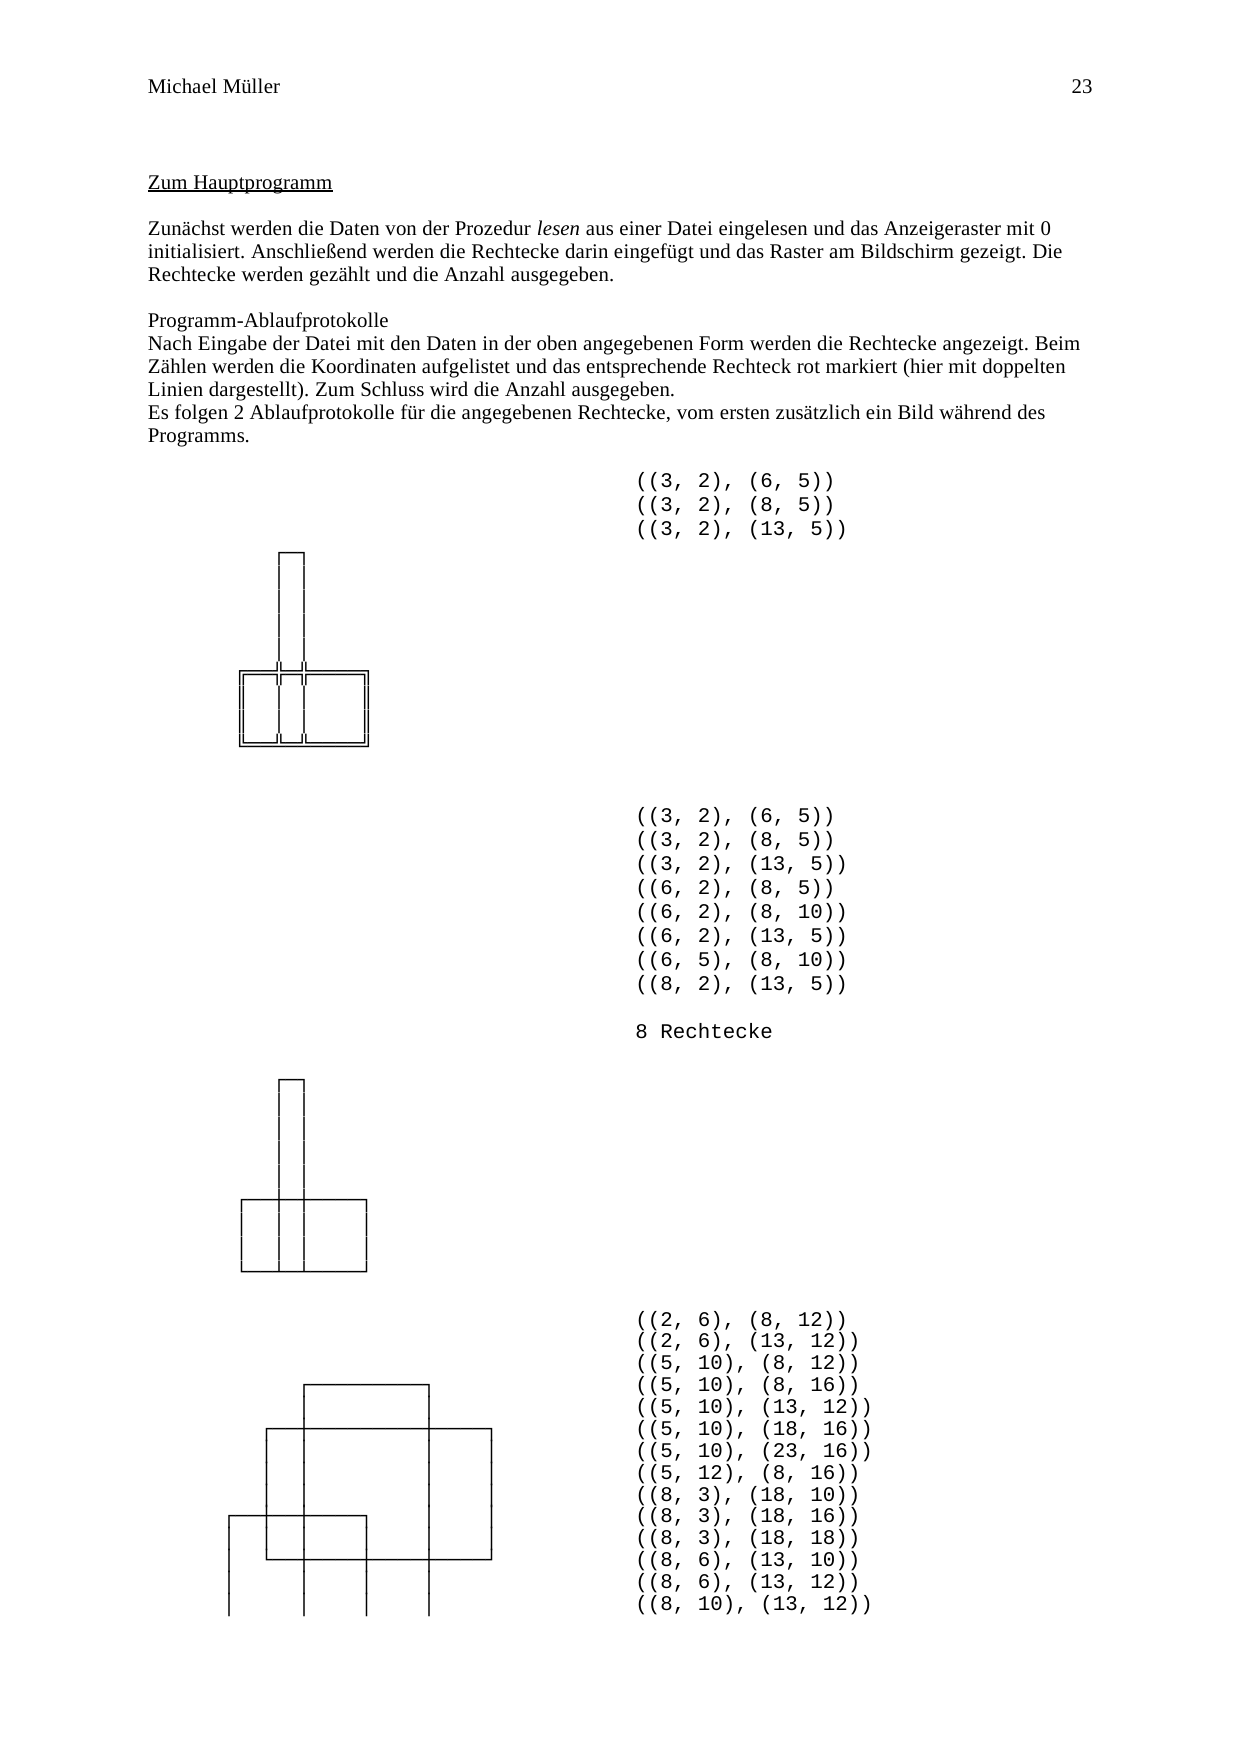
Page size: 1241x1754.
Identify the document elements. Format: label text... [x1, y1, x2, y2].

text │ │ │ │ ((5, 10), (23, 16)) [429, 1440, 491, 1462]
text ┌──┼─────────┼────┐ ((5, 10), (18, 16)) [429, 1418, 1092, 1440]
text │ │ │ │ │ │ ((8, 3), (18, 18)) [492, 1527, 1092, 1549]
text │ │ ((5, 10), (13, 12)) [429, 1396, 1092, 1418]
text ((2, 6), (8, 12)) [148, 1308, 1092, 1330]
text │ │ │ │ ((8, 6), (13, 12)) [304, 1571, 366, 1593]
text ┌──┼──┼────┐ │ │ ((8, 3), (18, 16)) [304, 1505, 428, 1527]
text Nach Eingabe der Datei mit den Daten in der oben angegebenen Form werden die Rechtecke angezeigt. Beim Zählen werden die Koordinaten aufgelistet und das entsprechende Rechteck rot markiert (hier mit doppelten Linien dargestellt). Zum Schluss wird die Anzahl ausgegeben. [148, 332, 1092, 401]
text ((5, 10), (8, 12)) [148, 1352, 1092, 1374]
text │ │ │ │ ((8, 3), (18, 10)) [148, 1483, 266, 1505]
text │ │ │ │ ((8, 10), (13, 12)) [429, 1593, 1092, 1615]
text │ │ │ │ ((5, 10), (23, 16)) [304, 1440, 428, 1462]
text 8 Rechtecke [148, 1021, 1092, 1045]
text ((6, 2), (13, 5)) [148, 925, 1092, 949]
text │ │ │ │ ((8, 6), (13, 12)) [429, 1571, 1092, 1593]
text │ │ ((5, 10), (13, 12)) [148, 1396, 303, 1418]
text Es folgen 2 Ablaufprotokolle für die angegebenen Rechtecke, vom ersten zusätzlich ein Bild während des Programms. [148, 401, 1092, 447]
text │ └──┼────┼────┼────┘ ((8, 6), (13, 10)) [429, 1549, 1092, 1571]
text ┌──┼─┼────┐ [148, 1189, 1092, 1213]
text │ │ │ │ ((5, 10), (23, 16)) [148, 1440, 266, 1462]
text ┌──┼──┼────┐ │ │ ((8, 3), (18, 16)) [429, 1505, 491, 1527]
text │ │ │ │ ((8, 10), (13, 12)) [148, 1593, 228, 1615]
text │ │ │ │ │ │ ((8, 3), (18, 18)) [429, 1527, 491, 1549]
text └──┴─┴────┘ [148, 1261, 1092, 1284]
text ((6, 2), (8, 5)) [148, 877, 1092, 901]
text ║ │ │ ║ [304, 686, 364, 709]
text │ │ │ │ ((5, 12), (8, 16)) [429, 1462, 491, 1483]
text Zum Hauptprogramm [148, 171, 1092, 194]
text │ │ [148, 1117, 1092, 1141]
text │ │ ((5, 10), (13, 12)) [304, 1396, 428, 1418]
text ((3, 2), (6, 5)) [148, 805, 1092, 829]
text │ │ │ │ ((8, 3), (18, 10)) [429, 1483, 491, 1505]
text ((3, 2), (6, 5)) [148, 470, 1092, 494]
text │ │ │ │ ((8, 6), (13, 12)) [229, 1571, 303, 1593]
text ╚══╩═╩════╝ [148, 733, 1092, 757]
text Programm-Ablaufprotokolle [148, 309, 1092, 332]
text │ │ [148, 1093, 1092, 1117]
text │ │ │ │ │ │ ((8, 3), (18, 18)) [304, 1527, 366, 1549]
text │ │ │ │ │ │ ((8, 3), (18, 18)) [229, 1527, 266, 1549]
text │ │ │ │ ((8, 10), (13, 12)) [229, 1593, 303, 1615]
text │ │ │ │ ((5, 12), (8, 16)) [148, 1462, 266, 1483]
text │ │ │ │ ((8, 3), (18, 10)) [492, 1483, 1092, 1505]
text │ │ [148, 1165, 1092, 1189]
text ┌─┐ [148, 542, 1092, 566]
text │ │ [148, 566, 1092, 590]
text ((2, 6), (13, 12)) [148, 1330, 1092, 1352]
text │ │ │ │ ((8, 3), (18, 10)) [267, 1483, 303, 1505]
text ((3, 2), (13, 5)) [148, 853, 1092, 877]
text ((3, 2), (8, 5)) [148, 829, 1092, 853]
text │ │ [148, 614, 1092, 638]
text │ │ │ │ ((8, 10), (13, 12)) [367, 1593, 428, 1615]
text │ └──┼────┼────┼────┘ ((8, 6), (13, 10)) [148, 1549, 228, 1571]
text │ │ │ │ ((8, 6), (13, 12)) [367, 1571, 428, 1593]
text │ │ │ │ ((8, 6), (13, 12)) [148, 1571, 228, 1593]
text ((3, 2), (8, 5)) [148, 494, 1092, 518]
text ┌──┼──┼────┐ │ │ ((8, 3), (18, 16)) [148, 1505, 266, 1527]
text ┌─┐ [148, 1069, 1092, 1093]
text │ │ │ │ ((8, 3), (18, 10)) [304, 1483, 428, 1505]
text │ └──┼────┼────┼────┘ ((8, 6), (13, 10)) [229, 1549, 303, 1571]
text │ │ │ │ ((8, 10), (13, 12)) [304, 1593, 366, 1615]
text ((8, 2), (13, 5)) [148, 973, 1092, 997]
text │ │ │ │ ((5, 12), (8, 16)) [492, 1462, 1092, 1483]
text ((6, 5), (8, 10)) [148, 949, 1092, 973]
text ┌──┼──┼────┐ │ │ ((8, 3), (18, 16)) [492, 1505, 1092, 1527]
text │ │ [148, 638, 1092, 662]
text ┌──┼─────────┼────┐ ((5, 10), (18, 16)) [304, 1429, 428, 1440]
text │ │ │ │ [148, 1213, 1092, 1237]
text │ │ │ │ ((5, 10), (23, 16)) [267, 1440, 303, 1462]
text │ │ │ │ │ │ ((8, 3), (18, 18)) [267, 1527, 303, 1549]
text │ │ │ │ │ │ ((8, 3), (18, 18)) [367, 1527, 428, 1549]
text ║ │ │ ║ [244, 686, 278, 709]
text │ │ [148, 590, 1092, 614]
text ┌──┼─────────┼────┐ ((5, 10), (18, 16)) [148, 1418, 303, 1440]
text │ │ │ │ ((5, 12), (8, 16)) [267, 1462, 303, 1483]
text ║ │ │ ║ [279, 686, 303, 709]
text │ │ [148, 1141, 1092, 1165]
text │ │ │ │ ((5, 10), (23, 16)) [492, 1440, 1092, 1462]
text ┌──┼─────────┼────┐ ((5, 10), (18, 16)) [304, 1418, 428, 1428]
text │ │ │ │ │ │ ((8, 3), (18, 18)) [148, 1527, 228, 1549]
text ((6, 2), (8, 10)) [148, 901, 1092, 925]
text Zunächst werden die Daten von der Prozedur lesen aus einer Datei eingelesen und das Anzeigeraster mit 0 initialisiert. Anschließend werden die Rechtecke darin eingefügt und das Raster am Bildschirm gezeigt. Die Rechtecke werden gezählt und die Anzahl ausgegeben. [148, 217, 1092, 286]
text ╔══╬═╬════╗ [148, 662, 1092, 686]
text ║ │ │ ║ [369, 686, 1092, 709]
text ┌─────────┐ ((5, 10), (8, 16)) [148, 1374, 1092, 1396]
text ║ │ │ ║ [148, 709, 1092, 733]
text │ │ │ │ ((5, 12), (8, 16)) [304, 1462, 428, 1483]
text ((3, 2), (13, 5)) [148, 518, 1092, 542]
text │ │ │ │ [148, 1237, 1092, 1261]
text ║ │ │ ║ [148, 686, 239, 709]
